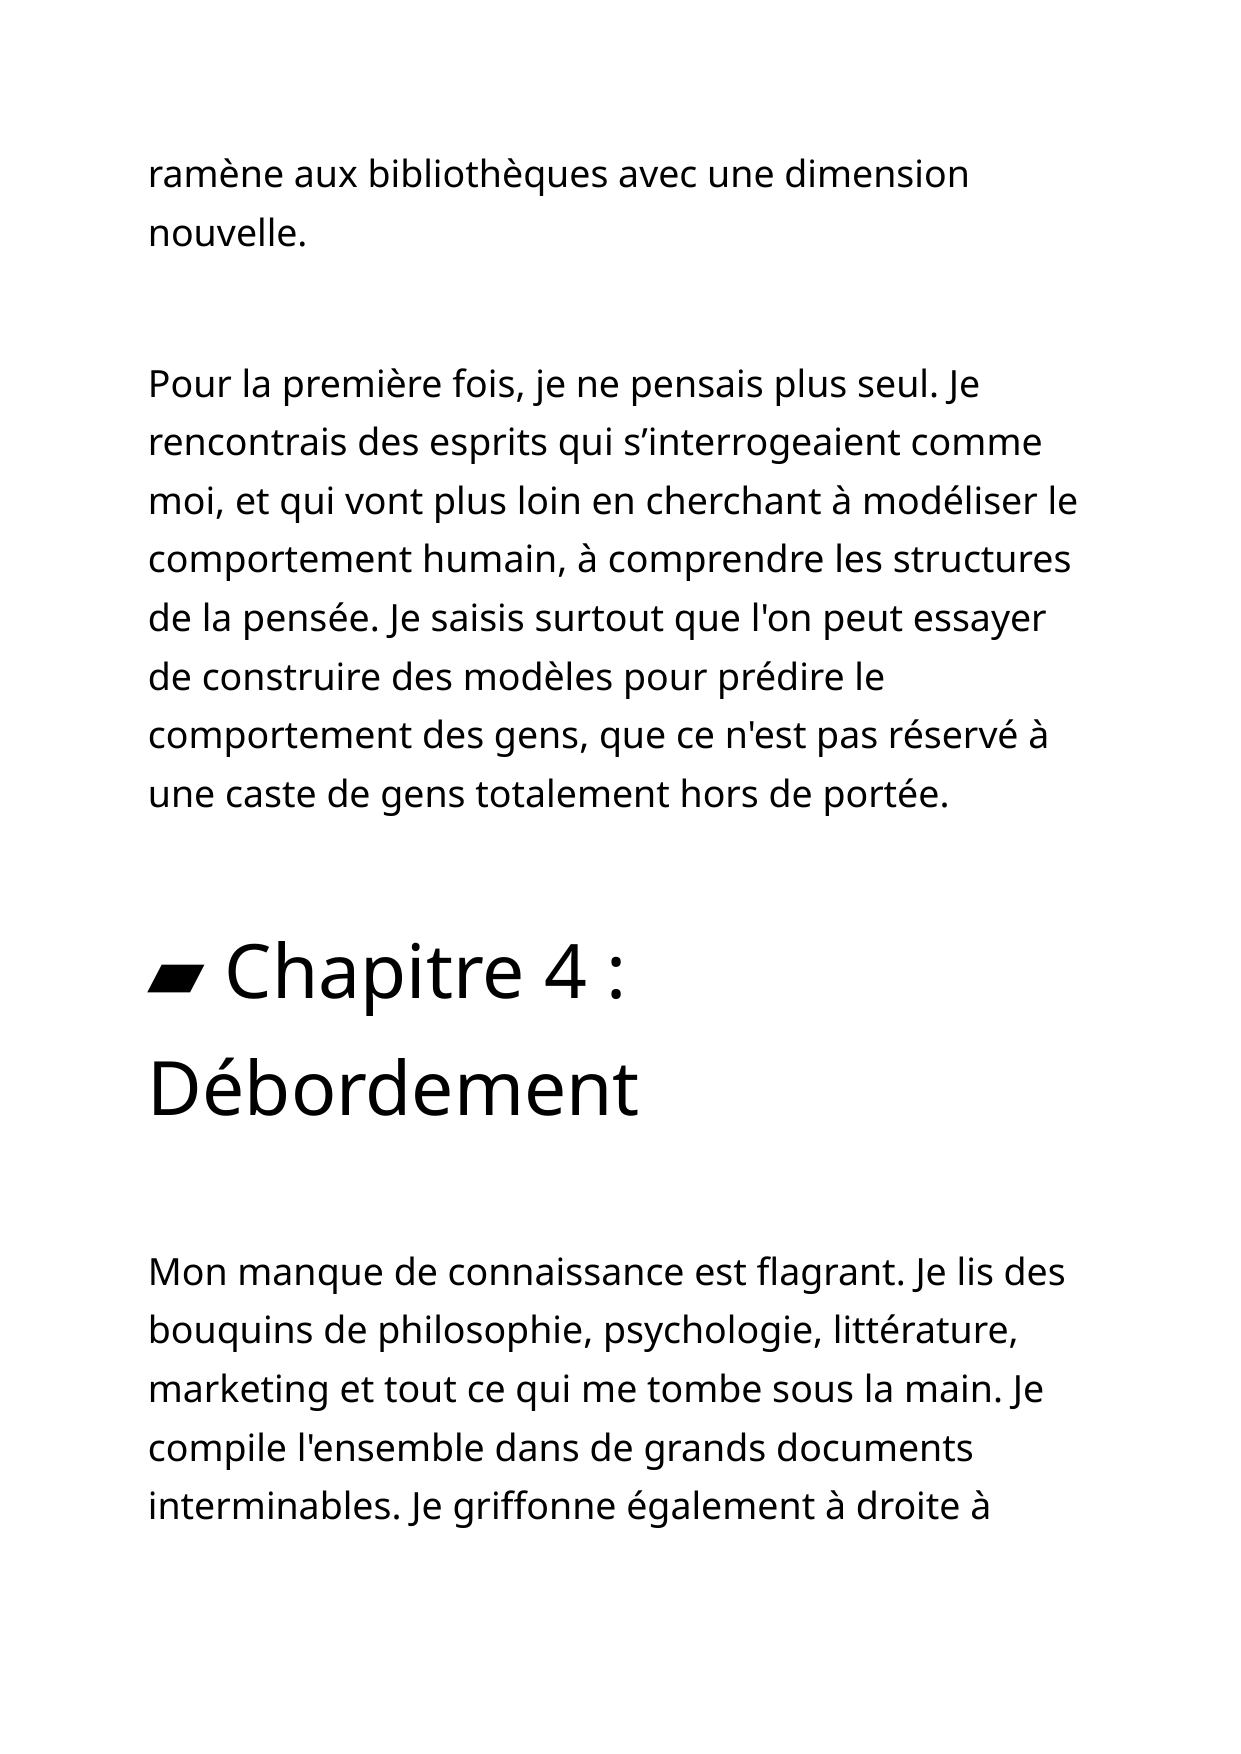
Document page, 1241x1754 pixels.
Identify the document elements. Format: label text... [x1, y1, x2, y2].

text Pour la première fois, je ne pensais plus seul. Je rencontrais des esprits qui s’interrogeaient comme moi, et qui vont plus loin en cherchant à modéliser le comportement humain, à comprendre les structures de la pensée. Je saisis surtout que l'on peut essayer de construire des modèles pour prédire le comportement des gens, que ce n'est pas réservé à une caste de gens totalement hors de portée. [148, 357, 1093, 818]
text ramène aux bibliothèques avec une dimension nouvelle. [148, 148, 1093, 257]
text ▰ Chapitre 4 : Débordement [148, 918, 1093, 1138]
text Mon manque de connaissance est flagrant. Je lis des bouquins de philosophie, psychologie, littérature, marketing et tout ce qui me tombe sous la main. Je compile l'ensemble dans de grands documents interminables. Je griffonne également à droite à [148, 1245, 1093, 1531]
